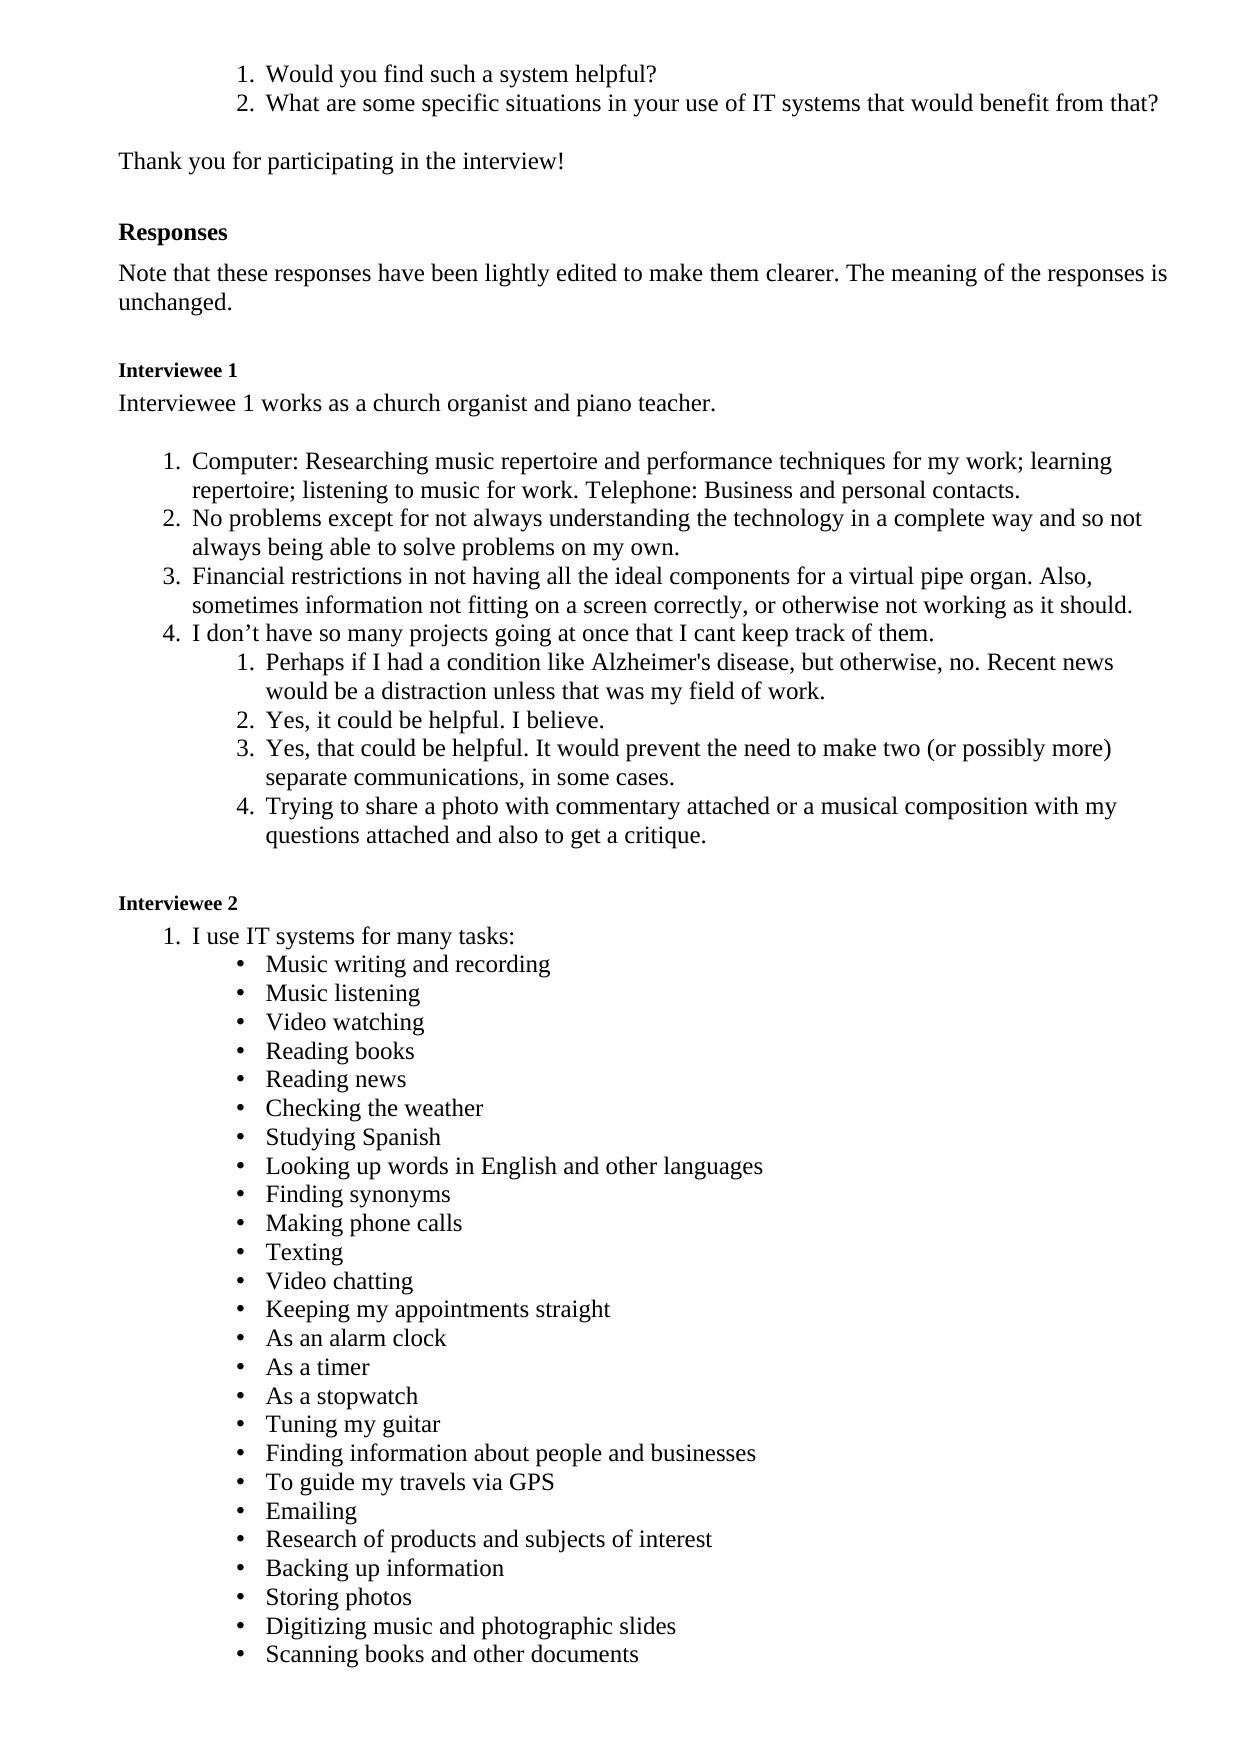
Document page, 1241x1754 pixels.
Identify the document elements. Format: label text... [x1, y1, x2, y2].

list Checking the weather [236, 1093, 1181, 1122]
text Note that these responses have been lightly edited to make them clearer. The meaning of the responses is unchanged. [118, 258, 1181, 316]
list Would you find such a system helpful? [236, 59, 1181, 88]
subtitle Responses [118, 217, 1181, 246]
list Yes, that could be helpful. It would prevent the need to make two (or possibly more) separate communications, in some cases. [236, 733, 1181, 791]
list As an alarm clock [236, 1323, 1181, 1352]
list Tuning my guitar [236, 1409, 1181, 1438]
list I don’t have so many projects going at once that I cant keep track of them. [162, 618, 1181, 647]
list Computer: Researching music repertoire and performance techniques for my work; learning repertoire; listening to music for work. Telephone: Business and personal contacts. [162, 446, 1181, 503]
list Video watching [236, 1007, 1181, 1036]
list As a timer [236, 1352, 1181, 1381]
list Music listening [236, 978, 1181, 1007]
list Studying Spanish [236, 1122, 1181, 1151]
list Scanning books and other documents [236, 1639, 1181, 1668]
list Trying to share a photo with commentary attached or a musical composition with my questions attached and also to get a critique. [236, 791, 1181, 848]
list Yes, it could be helpful. I believe. [236, 705, 1181, 733]
text Interviewee 1 works as a church organist and piano teacher. [118, 388, 1181, 417]
list Keeping my appointments straight [236, 1294, 1181, 1323]
list What are some specific situations in your use of IT systems that would benefit from that? [236, 88, 1181, 117]
list Making phone calls [236, 1208, 1181, 1237]
list Music writing and recording [236, 949, 1181, 978]
list I use IT systems for many tasks: [162, 921, 1181, 949]
text Thank you for participating in the interview! [118, 146, 1181, 175]
list Looking up words in English and other languages [236, 1151, 1181, 1179]
list Reading news [236, 1064, 1181, 1093]
list Perhaps if I had a condition like Alzheimer's disease, but otherwise, no. Recent news would be a distraction unless that was my field of work. [236, 647, 1181, 705]
list Reading books [236, 1036, 1181, 1064]
list Backing up information [236, 1553, 1181, 1582]
list Financial restrictions in not having all the ideal components for a virtual pipe organ. Also, sometimes information not fitting on a screen correctly, or otherwise not working as it should. [162, 561, 1181, 618]
list Texting [236, 1237, 1181, 1266]
list To guide my travels via GPS [236, 1467, 1181, 1496]
list Finding information about people and businesses [236, 1438, 1181, 1467]
list Video chatting [236, 1266, 1181, 1294]
subtitle Interviewee 2 [118, 891, 1181, 914]
list As a stopwatch [236, 1381, 1181, 1409]
list Research of products and subjects of interest [236, 1524, 1181, 1553]
list Storing photos [236, 1582, 1181, 1611]
subtitle Interviewee 1 [118, 357, 1181, 382]
list Digitizing music and photographic slides [236, 1611, 1181, 1639]
list No problems except for not always understanding the technology in a complete way and so not always being able to solve problems on my own. [162, 503, 1181, 561]
list Emailing [236, 1496, 1181, 1524]
list Finding synonyms [236, 1179, 1181, 1208]
